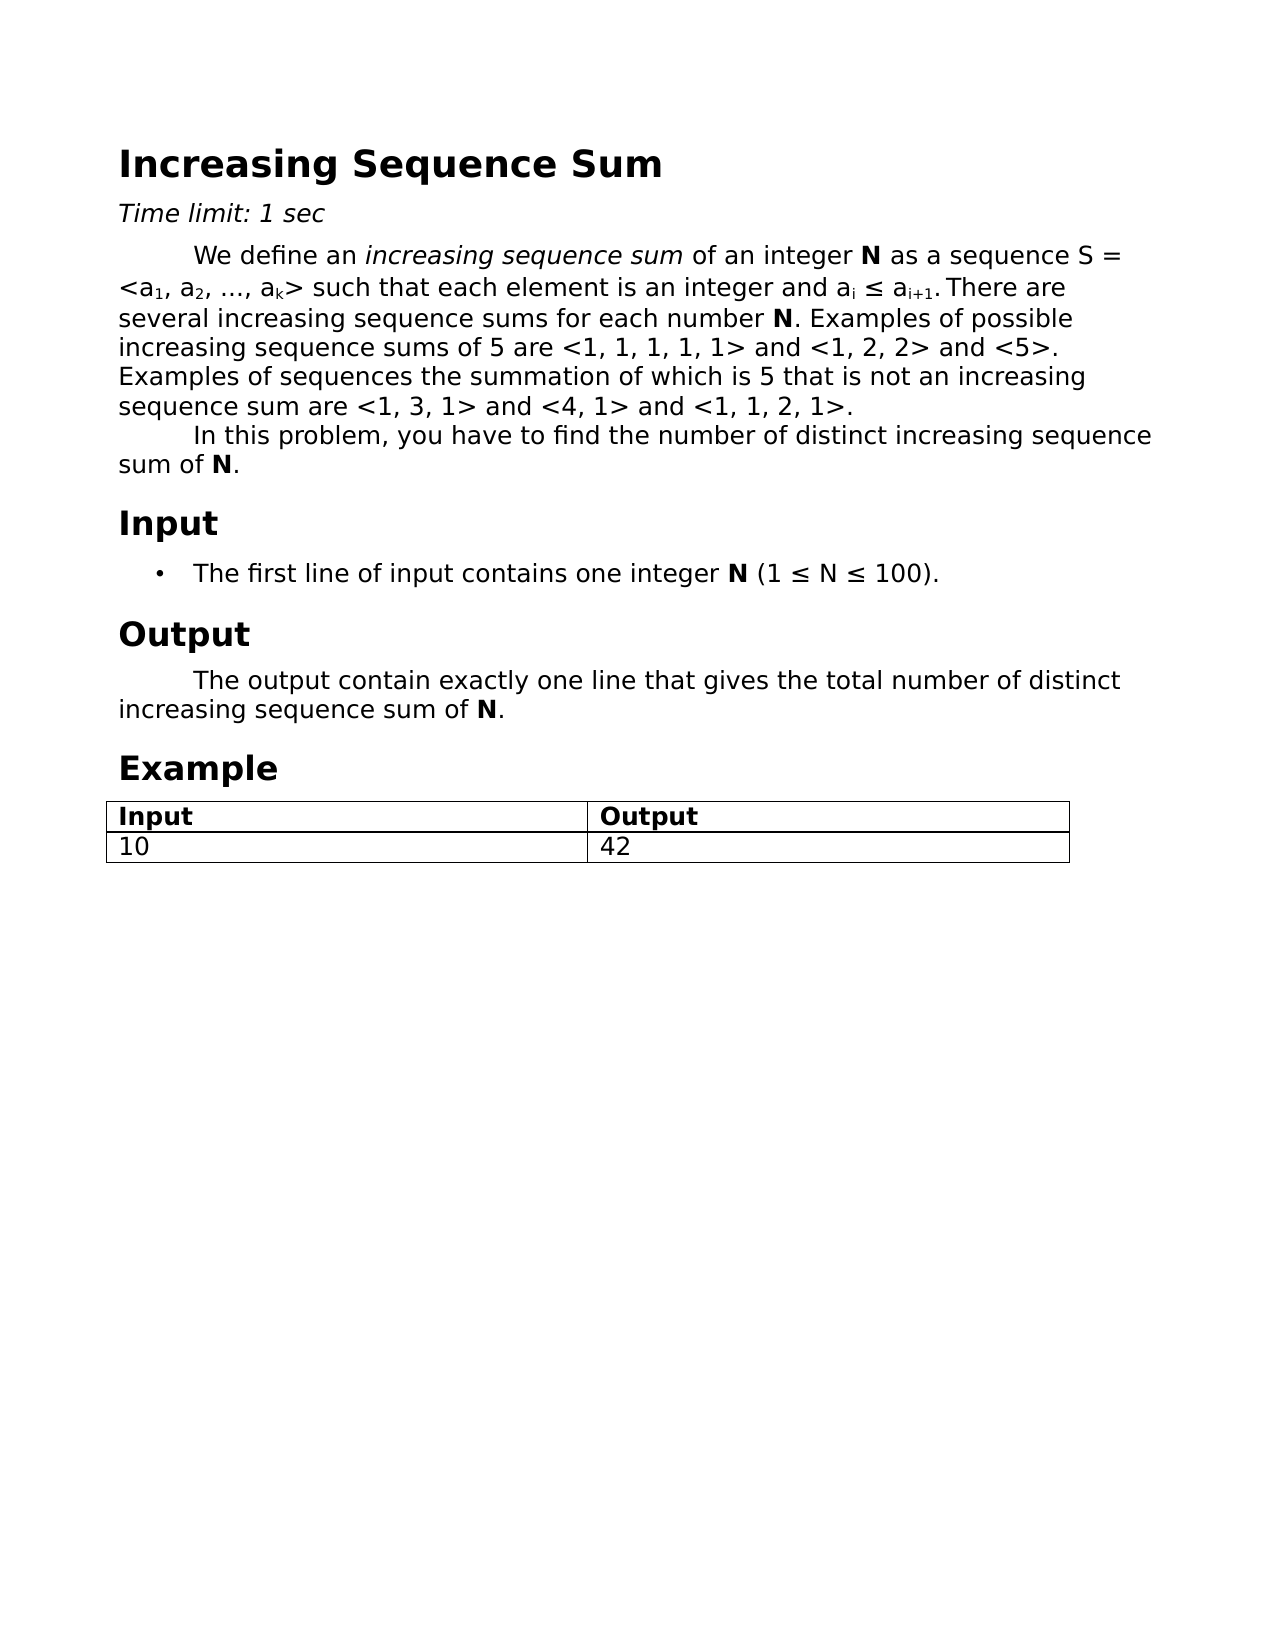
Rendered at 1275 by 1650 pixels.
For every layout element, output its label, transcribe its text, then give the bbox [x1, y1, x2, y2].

text In this problem, you have to find the number of distinct increasing sequence sum of N. [118, 421, 1157, 479]
table_cell 42 [588, 833, 1069, 862]
text We define an increasing sequence sum of an integer N as a sequence S = <a1, a2, ..., ak> such that each element is an integer and ai ≤ ai+1. There are several increasing sequence sums for each number N. Examples of possible increasing sequence sums of 5 are <1, 1, 1, 1, 1> and <1, 2, 2> and <5>. Examples of sequences the summation of which is 5 that is not an increasing sequence sum are <1, 3, 1> and <4, 1> and <1, 1, 2, 1>. [118, 241, 1157, 421]
list The first line of input contains one integer N (1 ≤ N ≤ 100). [156, 556, 1157, 590]
text Time limit: 1 sec [118, 199, 1157, 228]
table_cell 10 [107, 833, 587, 862]
table_header Output [588, 802, 1069, 831]
subtitle Output [118, 615, 1157, 654]
table_header Input [107, 802, 587, 831]
title Increasing Sequence Sum [118, 143, 1157, 187]
subtitle Input [118, 504, 1157, 543]
subtitle Example [118, 750, 1157, 789]
text The output contain exactly one line that gives the total number of distinct increasing sequence sum of N. [118, 666, 1157, 725]
